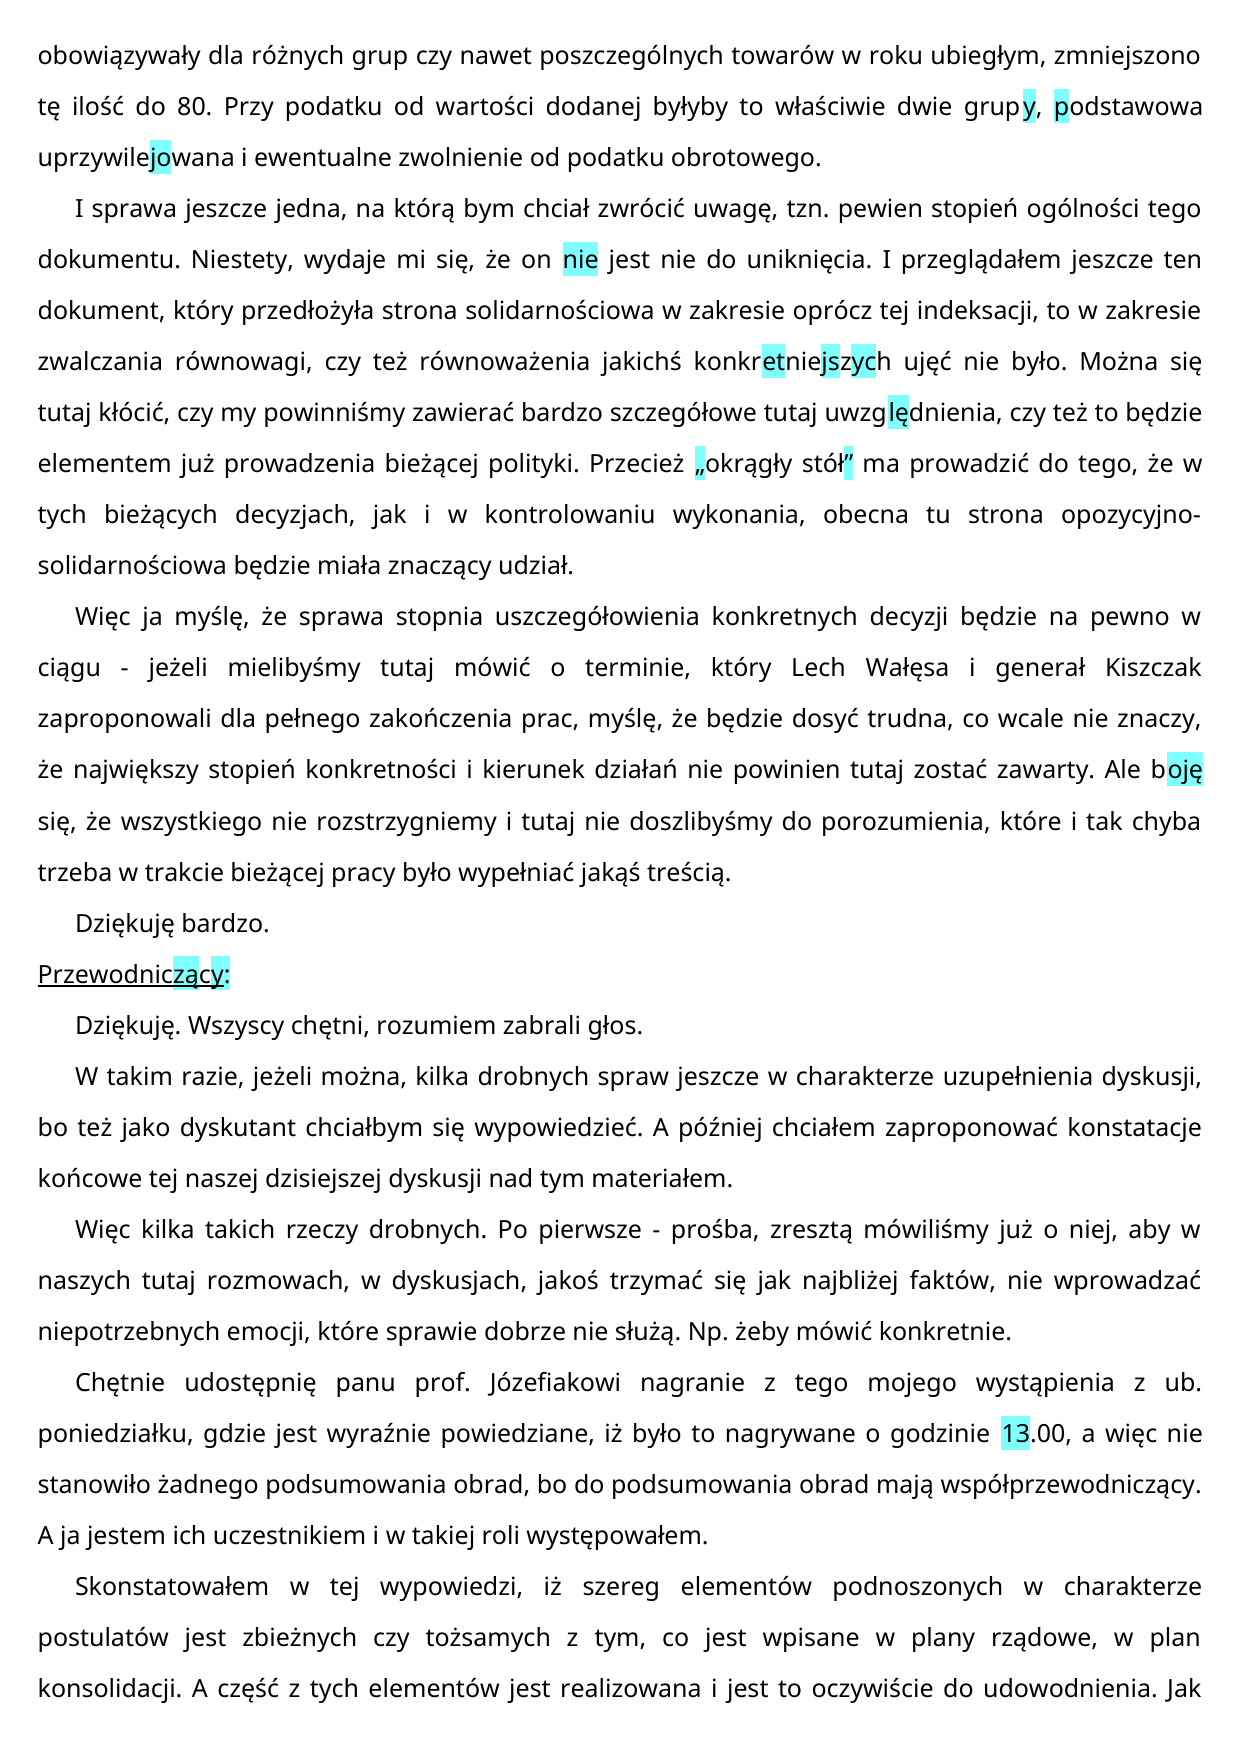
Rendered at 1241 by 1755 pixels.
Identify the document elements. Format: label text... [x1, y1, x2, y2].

text Dziękuję bardzo. [37, 905, 1203, 939]
text Więc kilka takich rzeczy drobnych. Po pierwsze - prośba, zresztą mówiliśmy już o niej, aby w naszych tutaj rozmowach, w dyskusjach, jakoś trzymać się jak najbliżej faktów, nie wprowadzać niepotrzebnych emocji, które sprawie dobrze nie służą. Np. żeby mówić konkretnie. [37, 1211, 1203, 1348]
text Skonstatowałem w tej wypowiedzi, iż szereg elementów podnoszonych w charakterze postulatów jest zbieżnych czy tożsamych z tym, co jest wpisane w plany rządowe, w plan konsolidacji. A część z tych elementów jest realizowana i jest to oczywiście do udowodnienia. Jak [37, 1569, 1203, 1705]
text Przewodniczący: [37, 956, 1203, 990]
text Dziękuję. Wszyscy chętni, rozumiem zabrali głos. [37, 1007, 1203, 1041]
text I sprawa jeszcze jedna, na którą bym chciał zwrócić uwagę, tzn. pewien stopień ogólności tego dokumentu. Niestety, wydaje mi się, że on nie jest nie do uniknięcia. I przeglądałem jeszcze ten dokument, który przedłożyła strona solidarnościowa w zakresie oprócz tej indeksacji, to w zakresie zwalczania równowagi, czy też równoważenia jakichś konkretniejszych ujęć nie było. Można się tutaj kłócić, czy my powinniśmy zawierać bardzo szczegółowe tutaj uwzględnienia, czy też to będzie elementem już prowadzenia bieżącej polityki. Przecież „okrągły stół” ma prowadzić do tego, że w tych bieżących decyzjach, jak i w kontrolowaniu wykonania, obecna tu strona opozycyjno- solidarnościowa będzie miała znaczący udział. [37, 191, 1203, 582]
text Chętnie udostępnię panu prof. Józefiakowi nagranie z tego mojego wystąpienia z ub. poniedziałku, gdzie jest wyraźnie powiedziane, iż było to nagrywane o godzinie 13.00, a więc nie stanowiło żadnego podsumowania obrad, bo do podsumowania obrad mają współprzewodniczący. A ja jestem ich uczestnikiem i w takiej roli występowałem. [37, 1364, 1203, 1552]
text Więc ja myślę, że sprawa stopnia uszczegółowienia konkretnych decyzji będzie na pewno w ciągu - jeżeli mielibyśmy tutaj mówić o terminie, który Lech Wałęsa i generał Kiszczak zaproponowali dla pełnego zakończenia prac, myślę, że będzie dosyć trudna, co wcale nie znaczy, że największy stopień konkretności i kierunek działań nie powinien tutaj zostać zawarty. Ale boję się, że wszystkiego nie rozstrzygniemy i tutaj nie doszlibyśmy do porozumienia, które i tak chyba trzeba w trakcie bieżącej pracy było wypełniać jakąś treścią. [37, 599, 1203, 888]
text W takim razie, jeżeli można, kilka drobnych spraw jeszcze w charakterze uzupełnienia dyskusji, bo też jako dyskutant chciałbym się wypowiedzieć. A później chciałem zaproponować konstatacje końcowe tej naszej dzisiejszej dyskusji nad tym materiałem. [37, 1058, 1203, 1194]
text obowiązywały dla różnych grup czy nawet poszczególnych towarów w roku ubiegłym, zmniejszono tę ilość do 80. Przy podatku od wartości dodanej byłyby to właściwie dwie grupy, podstawowa uprzywilejowana i ewentualne zwolnienie od podatku obrotowego. [37, 37, 1203, 174]
